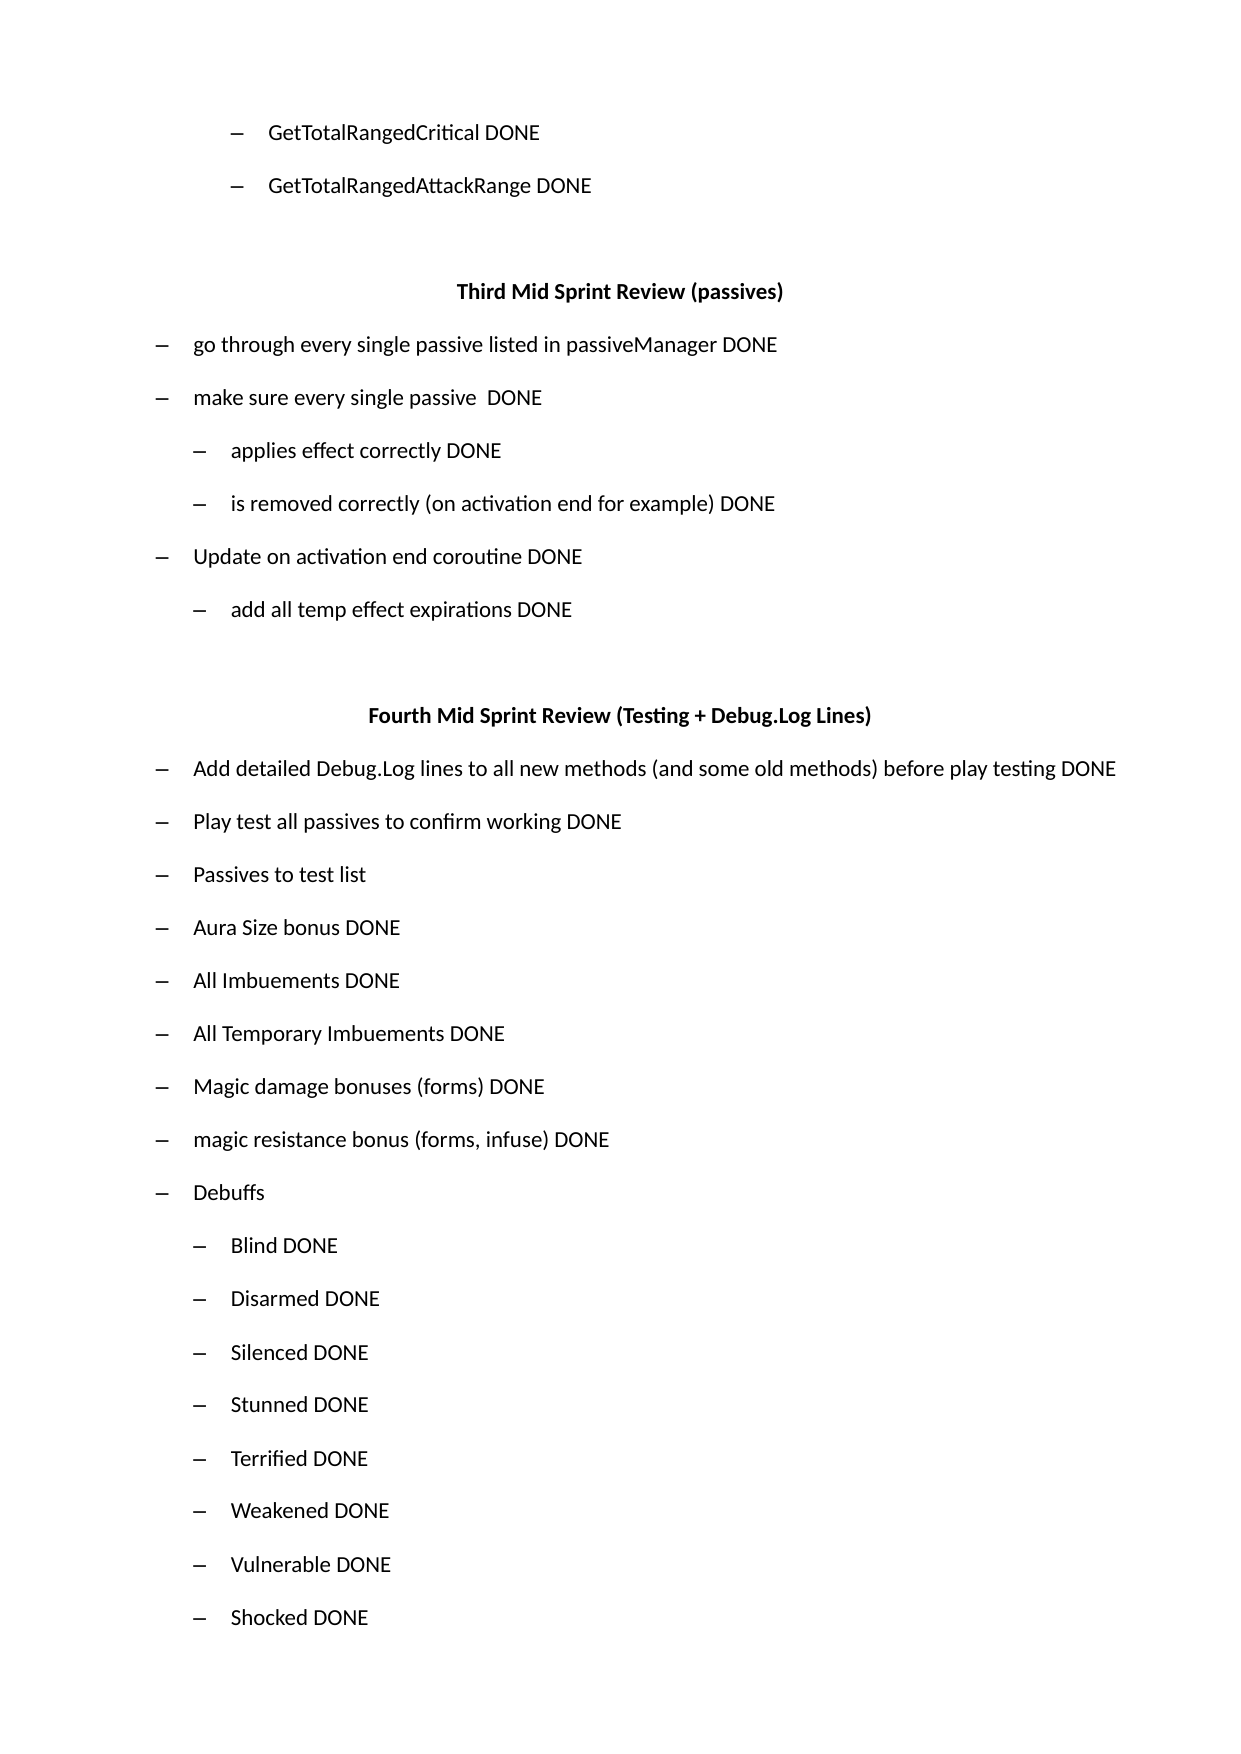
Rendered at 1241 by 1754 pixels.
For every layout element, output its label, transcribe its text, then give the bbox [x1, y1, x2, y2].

list GetTotalRangedAttackRange DONE [231, 171, 1122, 199]
list make sure every single passive DONE [156, 383, 1122, 411]
list applies effect correctly DONE [193, 436, 1122, 464]
list Shocked DONE [193, 1603, 1122, 1631]
list Magic damage bonuses (forms) DONE [156, 1072, 1122, 1101]
list Terrified DONE [193, 1444, 1122, 1472]
list Silenced DONE [193, 1338, 1122, 1366]
list add all temp effect expirations DONE [193, 595, 1122, 623]
list All Temporary Imbuements DONE [156, 1019, 1122, 1047]
list Blind DONE [193, 1232, 1122, 1259]
list Vulnerable DONE [193, 1550, 1122, 1578]
list Stunned DONE [193, 1391, 1122, 1419]
list GetTotalRangedCritical DONE [231, 118, 1122, 146]
list Aura Size bonus DONE [156, 913, 1122, 941]
list magic resistance bonus (forms, infuse) DONE [156, 1126, 1122, 1153]
list Disarmed DONE [193, 1284, 1122, 1313]
list Passives to test list [156, 860, 1122, 888]
list go through every single passive listed in passiveManager DONE [156, 330, 1122, 358]
list Play test all passives to confirm working DONE [156, 807, 1122, 835]
text Third Mid Sprint Review (passives) [118, 277, 1122, 305]
list All Imbuements DONE [156, 966, 1122, 994]
list Weakened DONE [193, 1497, 1122, 1525]
list Debuffs [156, 1178, 1122, 1207]
list is removed correctly (on activation end for example) DONE [193, 489, 1122, 517]
text Fourth Mid Sprint Review (Testing + Debug.Log Lines) [118, 701, 1122, 729]
list Update on activation end coroutine DONE [156, 542, 1122, 570]
list Add detailed Debug.Log lines to all new methods (and some old methods) before play testing DONE [156, 754, 1122, 782]
